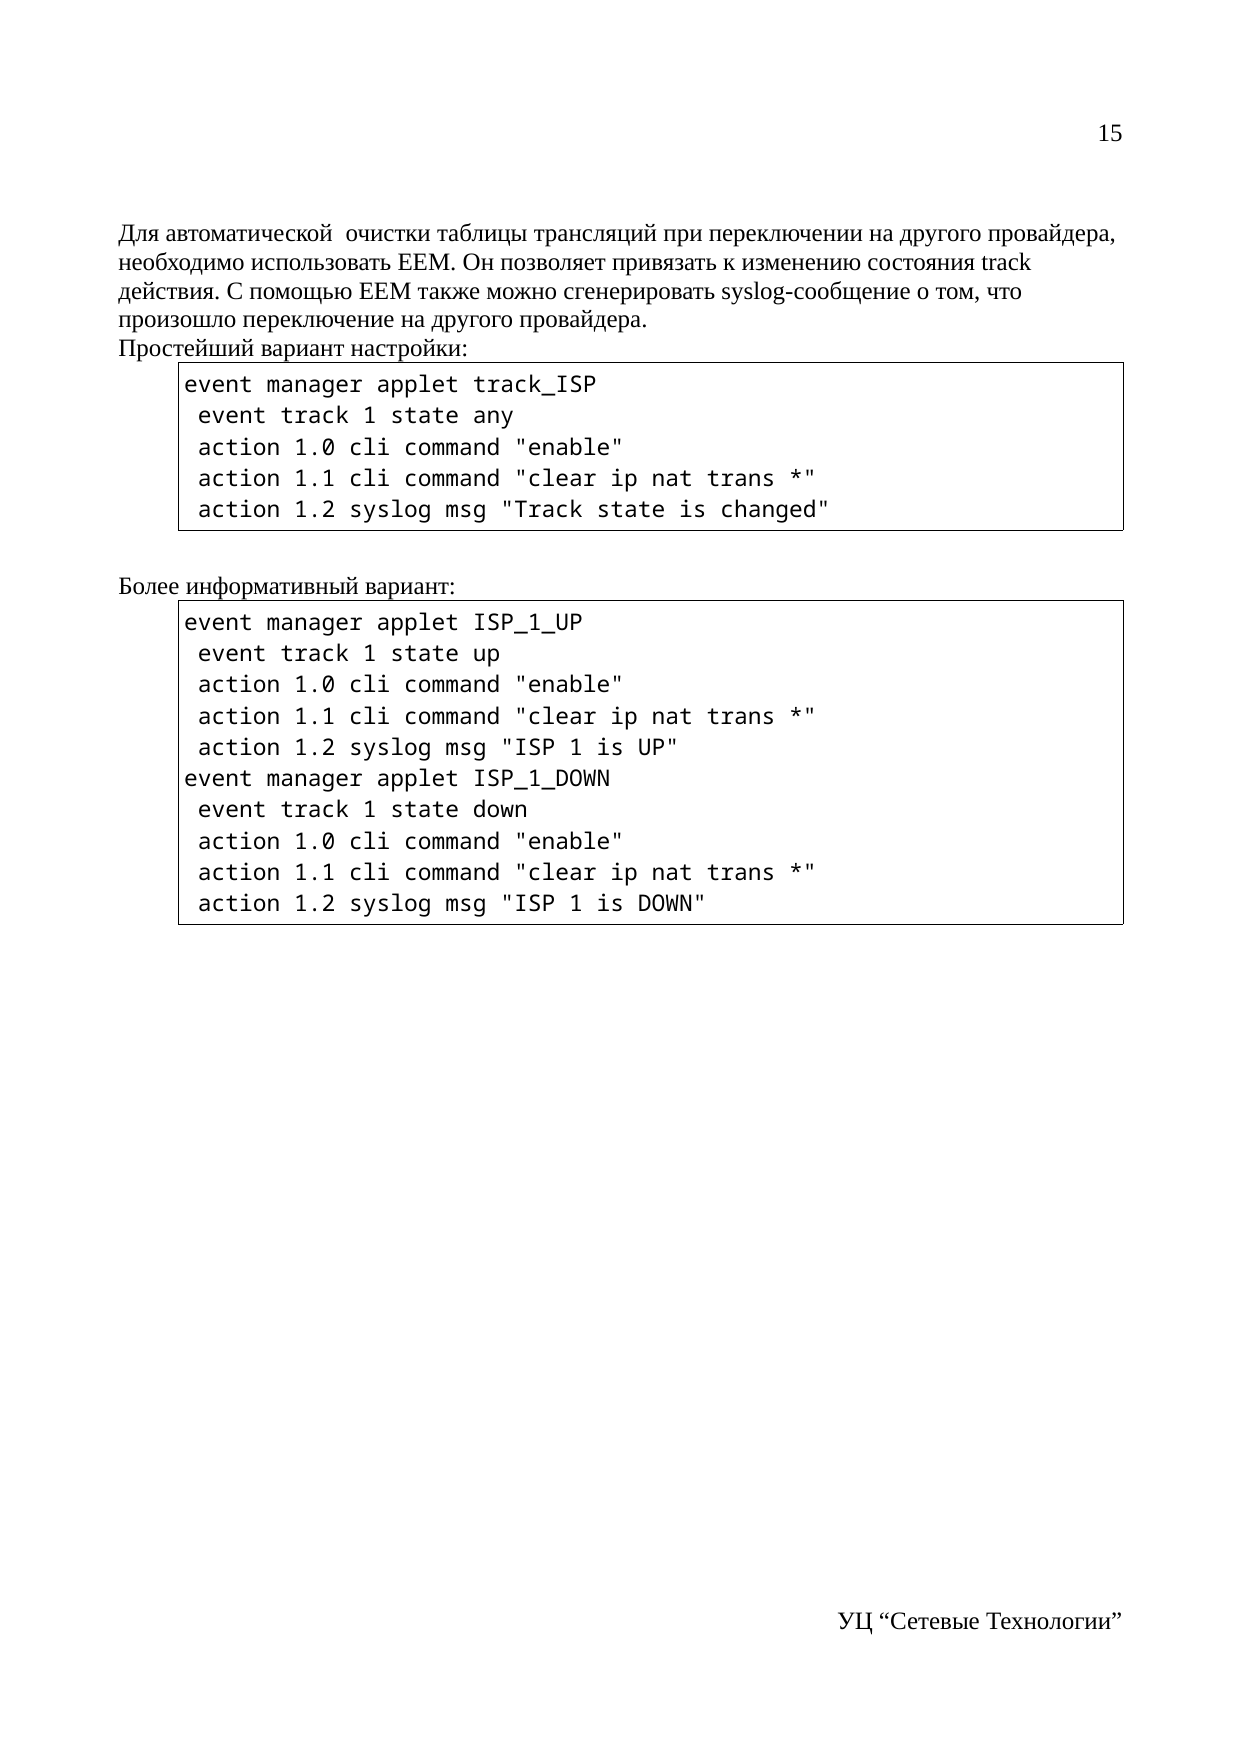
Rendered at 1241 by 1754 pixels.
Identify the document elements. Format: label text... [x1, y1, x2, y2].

table_header event manager applet track_ISP event track 1 state any action 1.0 cli command "enable" action 1.1 cli command "clear ip nat trans *" action 1.2 syslog msg "Track state is changed" [179, 363, 1123, 530]
text Простейший вариант настройки: [118, 333, 1122, 362]
table_header event manager applet ISP_1_UP event track 1 state up action 1.0 cli command "enable" action 1.1 cli command "clear ip nat trans *" action 1.2 syslog msg "ISP 1 is UP" event manager applet ISP_1_DOWN event track 1 state down action 1.0 cli command "enable" action 1.1 cli command "clear ip nat trans *" action 1.2 syslog msg "ISP 1 is DOWN" [179, 601, 1123, 924]
text Более информативный вариант: [118, 571, 1122, 600]
text Для автоматической очистки таблицы трансляций при переключении на другого провайдера, необходимо использовать EEM. Он позволяет привязать к изменению состояния track действия. С помощью EEM также можно сгенерировать syslog-сообщение о том, что произошло переключение на другого провайдера. [118, 218, 1122, 333]
